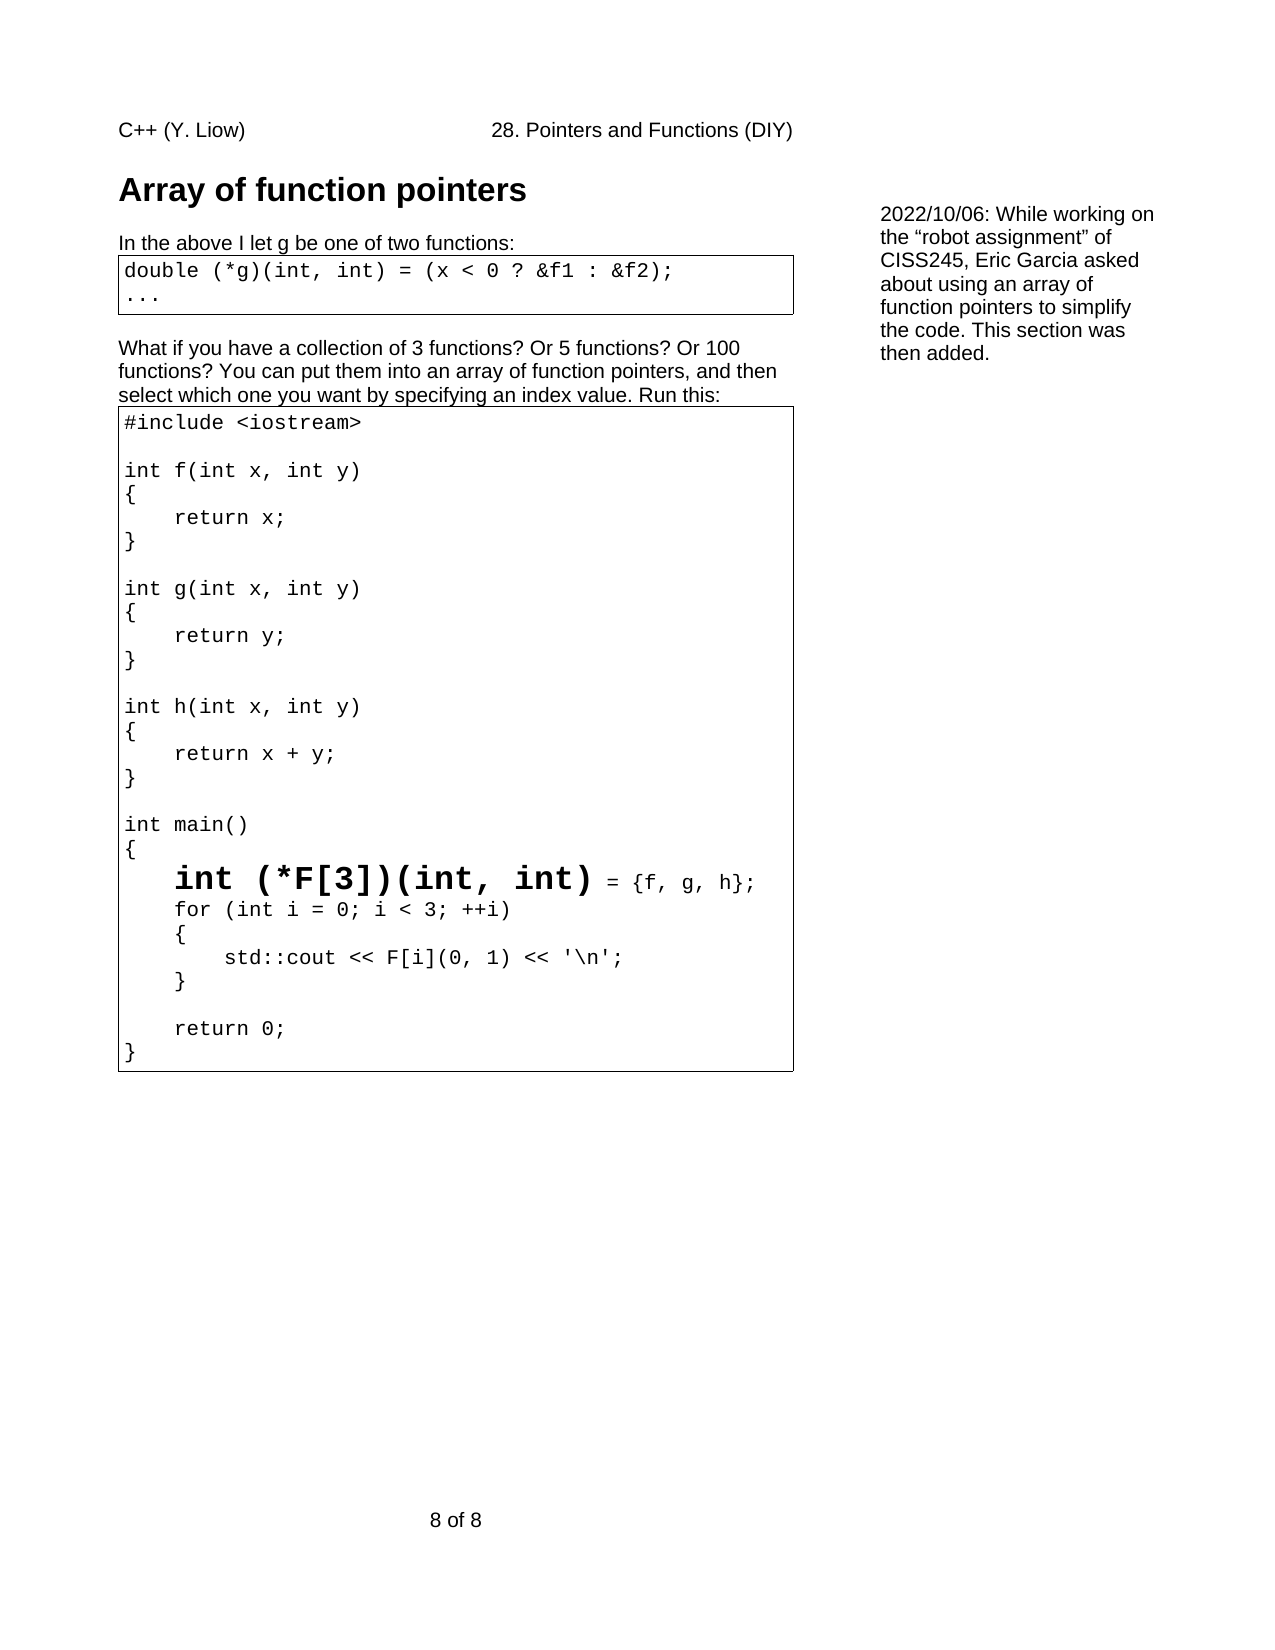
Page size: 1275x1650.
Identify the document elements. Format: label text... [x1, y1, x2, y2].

text What if you have a collection of 3 functions? Or 5 functions? Or 100 functions? You can put them into an array of function pointers, and then select which one you want by specifying an index value. Run this: [118, 337, 793, 406]
text Array of function pointers [118, 171, 793, 208]
text In the above I let g be one of two functions: [118, 231, 793, 254]
table_header #include <iostream> int f(int x, int y) { return x; } int g(int x, int y) { return y; } int h(int x, int y) { return x + y; } int main() { int (*F[3])(int, int) = {f, g, h}; for (int i = 0; i < 3; ++i) { std::cout << F[i](0, 1) << '\n'; } return 0; } [119, 407, 793, 1071]
table_header double (*g)(int, int) = (x < 0 ? &f1 : &f2); ... [119, 256, 793, 313]
